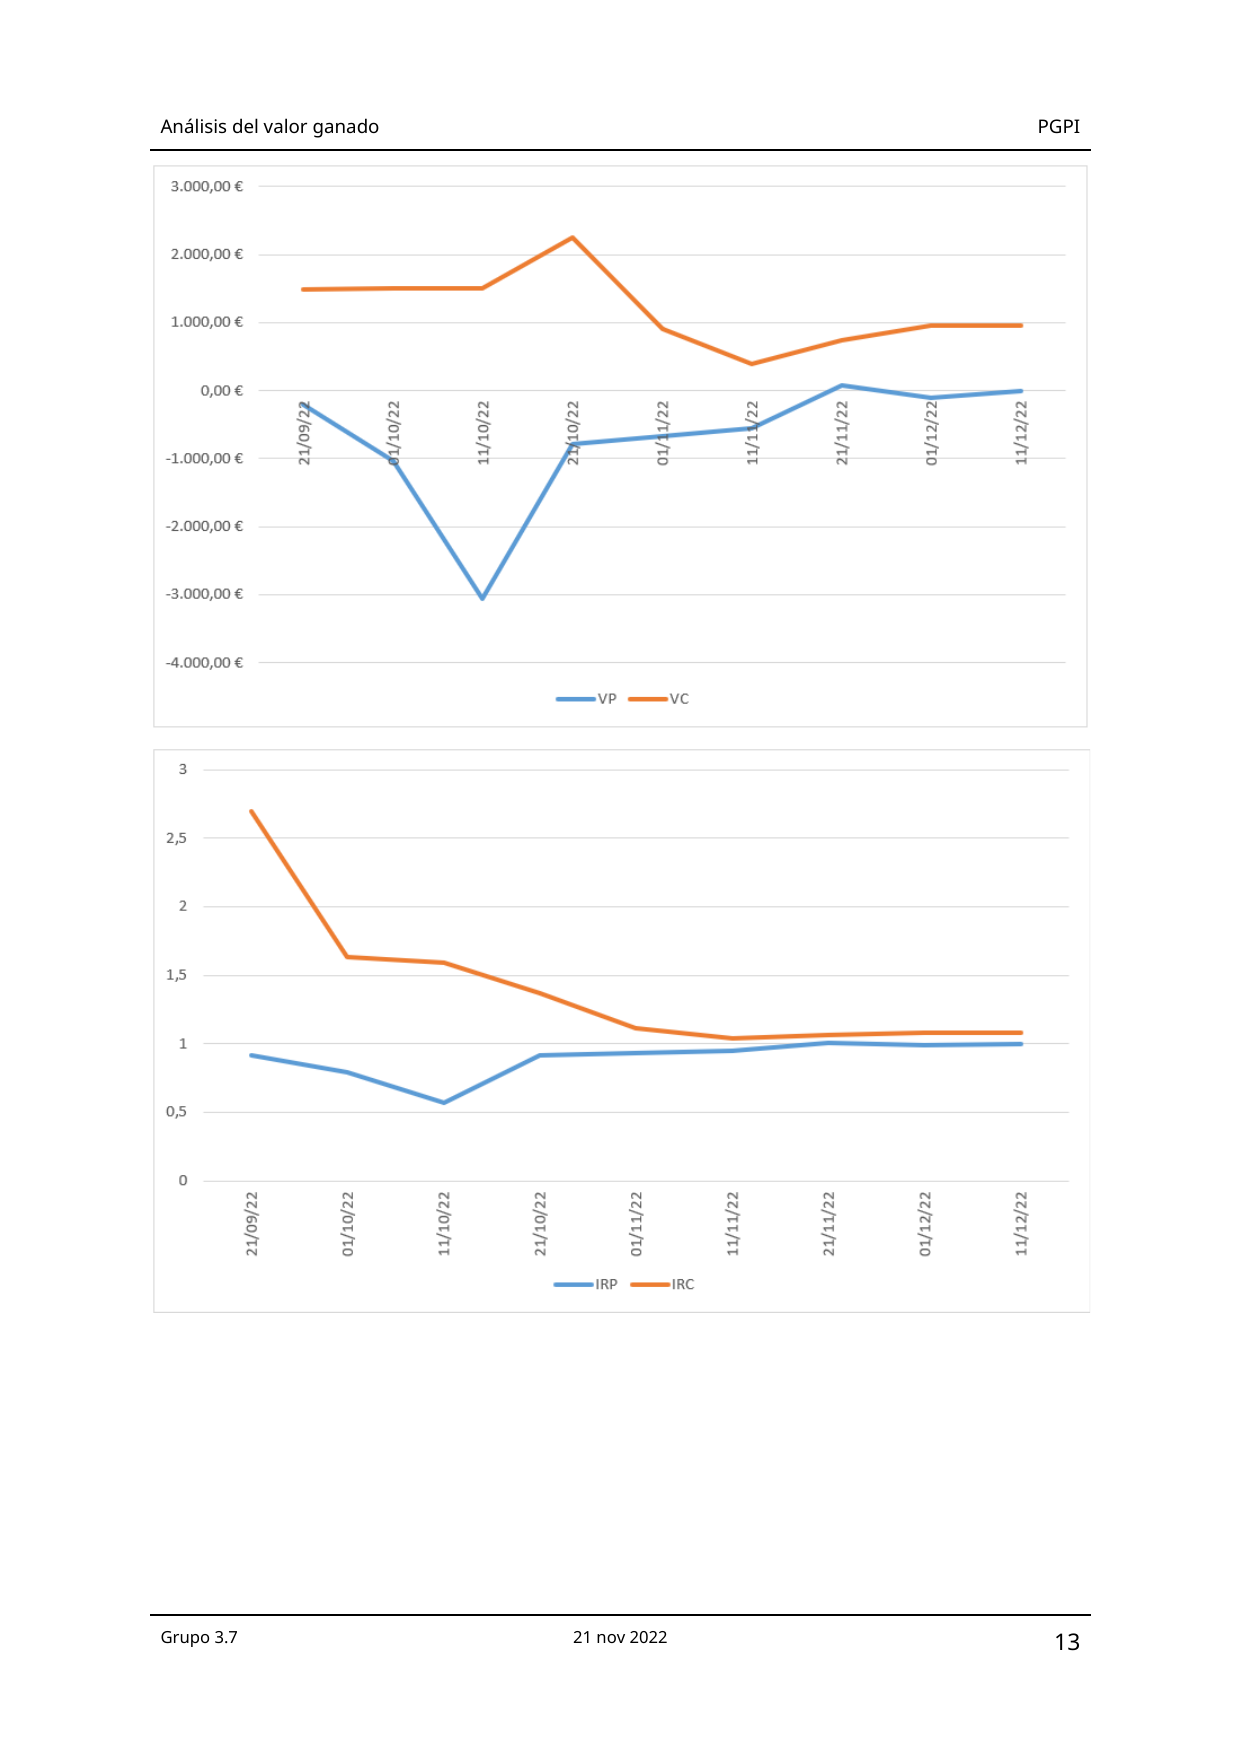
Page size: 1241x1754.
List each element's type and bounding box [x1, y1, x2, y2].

picture [150, 747, 1091, 1313]
picture [150, 162, 1091, 732]
